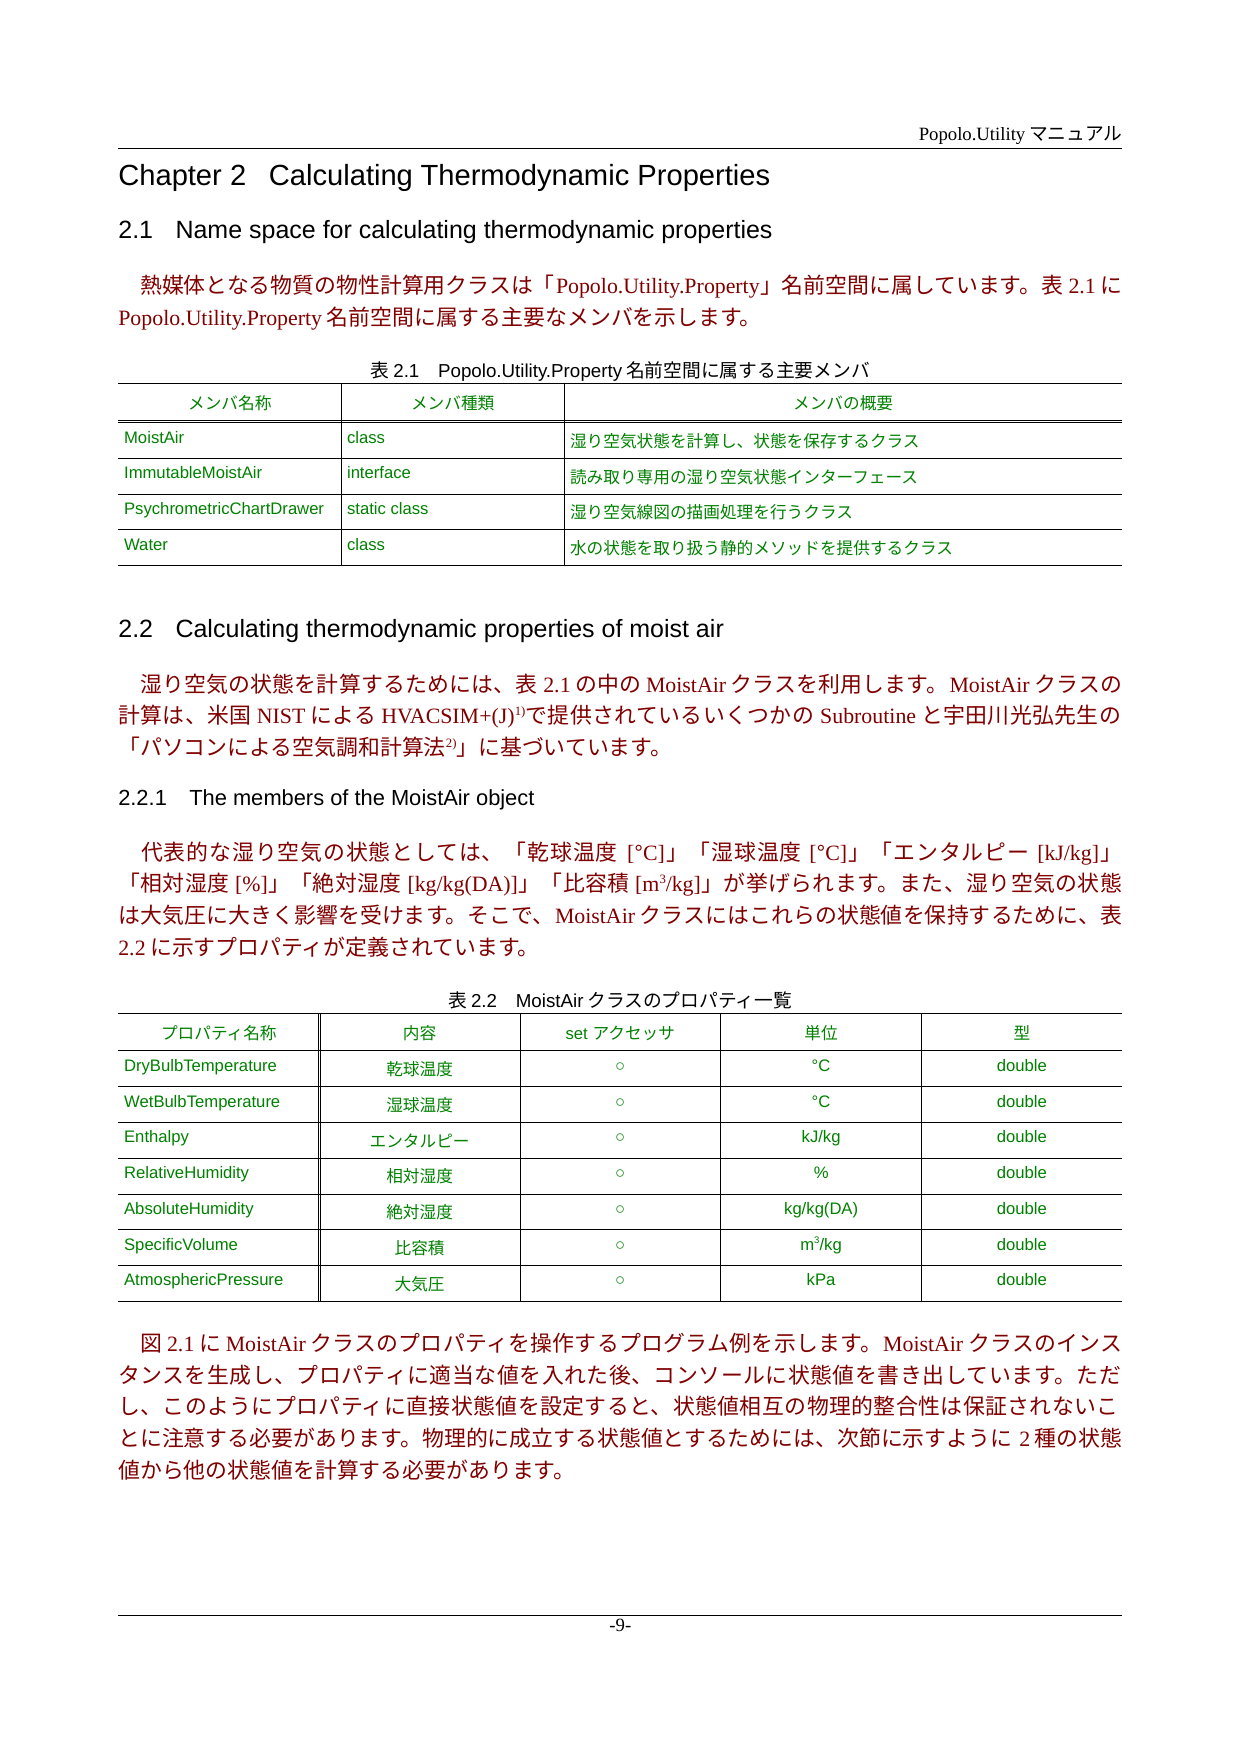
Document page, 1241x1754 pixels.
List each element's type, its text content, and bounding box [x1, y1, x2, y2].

table_cell Water [118, 530, 341, 565]
table_header 内容 [321, 1014, 520, 1049]
table_cell class [342, 530, 564, 565]
table_header メンバ種類 [342, 384, 564, 420]
table_cell 湿り空気状態を計算し、状態を保存するクラス [565, 423, 1122, 458]
table_cell double [922, 1195, 1122, 1229]
table_cell double [922, 1230, 1122, 1265]
table_cell double [922, 1123, 1122, 1158]
table_cell ○ [521, 1051, 720, 1086]
table_cell kJ/kg [721, 1123, 921, 1158]
subtitle Calculating Thermodynamic Properties [118, 159, 1122, 192]
table_header set アクセッサ [521, 1014, 720, 1049]
subtitle Calculating thermodynamic properties of moist air [118, 614, 1122, 642]
table_header メンバの概要 [565, 384, 1122, 420]
table_header 型 [922, 1014, 1122, 1049]
table_cell 湿り空気線図の描画処理を行うクラス [565, 495, 1122, 529]
table_cell double [922, 1051, 1122, 1086]
subtitle Name space for calculating thermodynamic properties [118, 216, 1122, 244]
table_cell ○ [521, 1266, 720, 1301]
table_cell static class [342, 495, 564, 529]
text 代表的な湿り空気の状態としては、「乾球温度 [°C]」「湿球温度 [°C]」「エンタルピー [kJ/kg]」「相対湿度 [%]」「絶対湿度 [kg/kg(DA)]」「比容積 [m3/kg]」が挙げられます。また、湿り空気の状態は大気圧に大きく影響を受けます。そこで、MoistAirクラスにはこれらの状態値を保持するために、表2.2に示すプロパティが定義されています。 [118, 835, 1122, 961]
table_cell AbsoluteHumidity [118, 1195, 318, 1229]
table_cell ImmutableMoistAir [118, 459, 341, 493]
table_cell DryBulbTemperature [118, 1051, 318, 1086]
table_cell double [922, 1266, 1122, 1301]
table_cell RelativeHumidity [118, 1159, 318, 1193]
table_cell kg/kg(DA) [721, 1195, 921, 1229]
table_cell 乾球温度 [321, 1051, 520, 1086]
table_cell m3/kg [721, 1230, 921, 1265]
text 表2.1 Popolo.Utility.Property名前空間に属する主要メンバ [118, 356, 1122, 383]
table_cell SpecificVolume [118, 1230, 318, 1265]
table_cell class [342, 423, 564, 458]
table_cell 水の状態を取り扱う静的メソッドを提供するクラス [565, 530, 1122, 565]
table_cell PsychrometricChartDrawer [118, 495, 341, 529]
text 湿り空気の状態を計算するためには、表2.1の中のMoistAirクラスを利用します。MoistAirクラスの計算は、米国NISTによるHVACSIM+(J))で提供されているいくつかのSubroutineと宇田川光弘先生の「パソコンによる空気調和計算法)」に基づいています。 [118, 667, 1122, 762]
table_cell Enthalpy [118, 1123, 318, 1158]
table_cell 絶対湿度 [321, 1195, 520, 1229]
table_cell 相対湿度 [321, 1159, 520, 1193]
table_cell ○ [521, 1159, 720, 1193]
table_cell ○ [521, 1087, 720, 1122]
table_cell kPa [721, 1266, 921, 1301]
table_cell double [922, 1087, 1122, 1122]
table_header メンバ名称 [118, 384, 341, 420]
text 表2.2 MoistAirクラスのプロパティ一覧 [118, 986, 1122, 1013]
table_header プロパティ名称 [118, 1014, 318, 1049]
table_cell double [922, 1159, 1122, 1193]
table_cell 大気圧 [321, 1266, 520, 1301]
table_cell ○ [521, 1195, 720, 1229]
table_cell MoistAir [118, 423, 341, 458]
subtitle The members of the MoistAir object [118, 786, 1122, 811]
table_cell ○ [521, 1230, 720, 1265]
table_cell °C [721, 1087, 921, 1122]
table_cell 比容積 [321, 1230, 520, 1265]
table_cell 読み取り専用の湿り空気状態インターフェース [565, 459, 1122, 493]
text 図2.1にMoistAirクラスのプロパティを操作するプログラム例を示します。MoistAirクラスのインスタンスを生成し、プロパティに適当な値を入れた後、コンソールに状態値を書き出しています。ただし、このようにプロパティに直接状態値を設定すると、状態値相互の物理的整合性は保証されないことに注意する必要があります。物理的に成立する状態値とするためには、次節に示すように2種の状態値から他の状態値を計算する必要があります。 [118, 1326, 1122, 1484]
table_cell 湿球温度 [321, 1087, 520, 1122]
table_header 単位 [721, 1014, 921, 1049]
table_cell AtmosphericPressure [118, 1266, 318, 1301]
table_cell ○ [521, 1123, 720, 1158]
table_cell WetBulbTemperature [118, 1087, 318, 1122]
table_cell interface [342, 459, 564, 493]
table_cell エンタルピー [321, 1123, 520, 1158]
table_cell °C [721, 1051, 921, 1086]
text 熱媒体となる物質の物性計算用クラスは「Popolo.Utility.Property」名前空間に属しています。表2.1にPopolo.Utility.Property名前空間に属する主要なメンバを示します。 [118, 268, 1122, 332]
table_cell % [721, 1159, 921, 1193]
